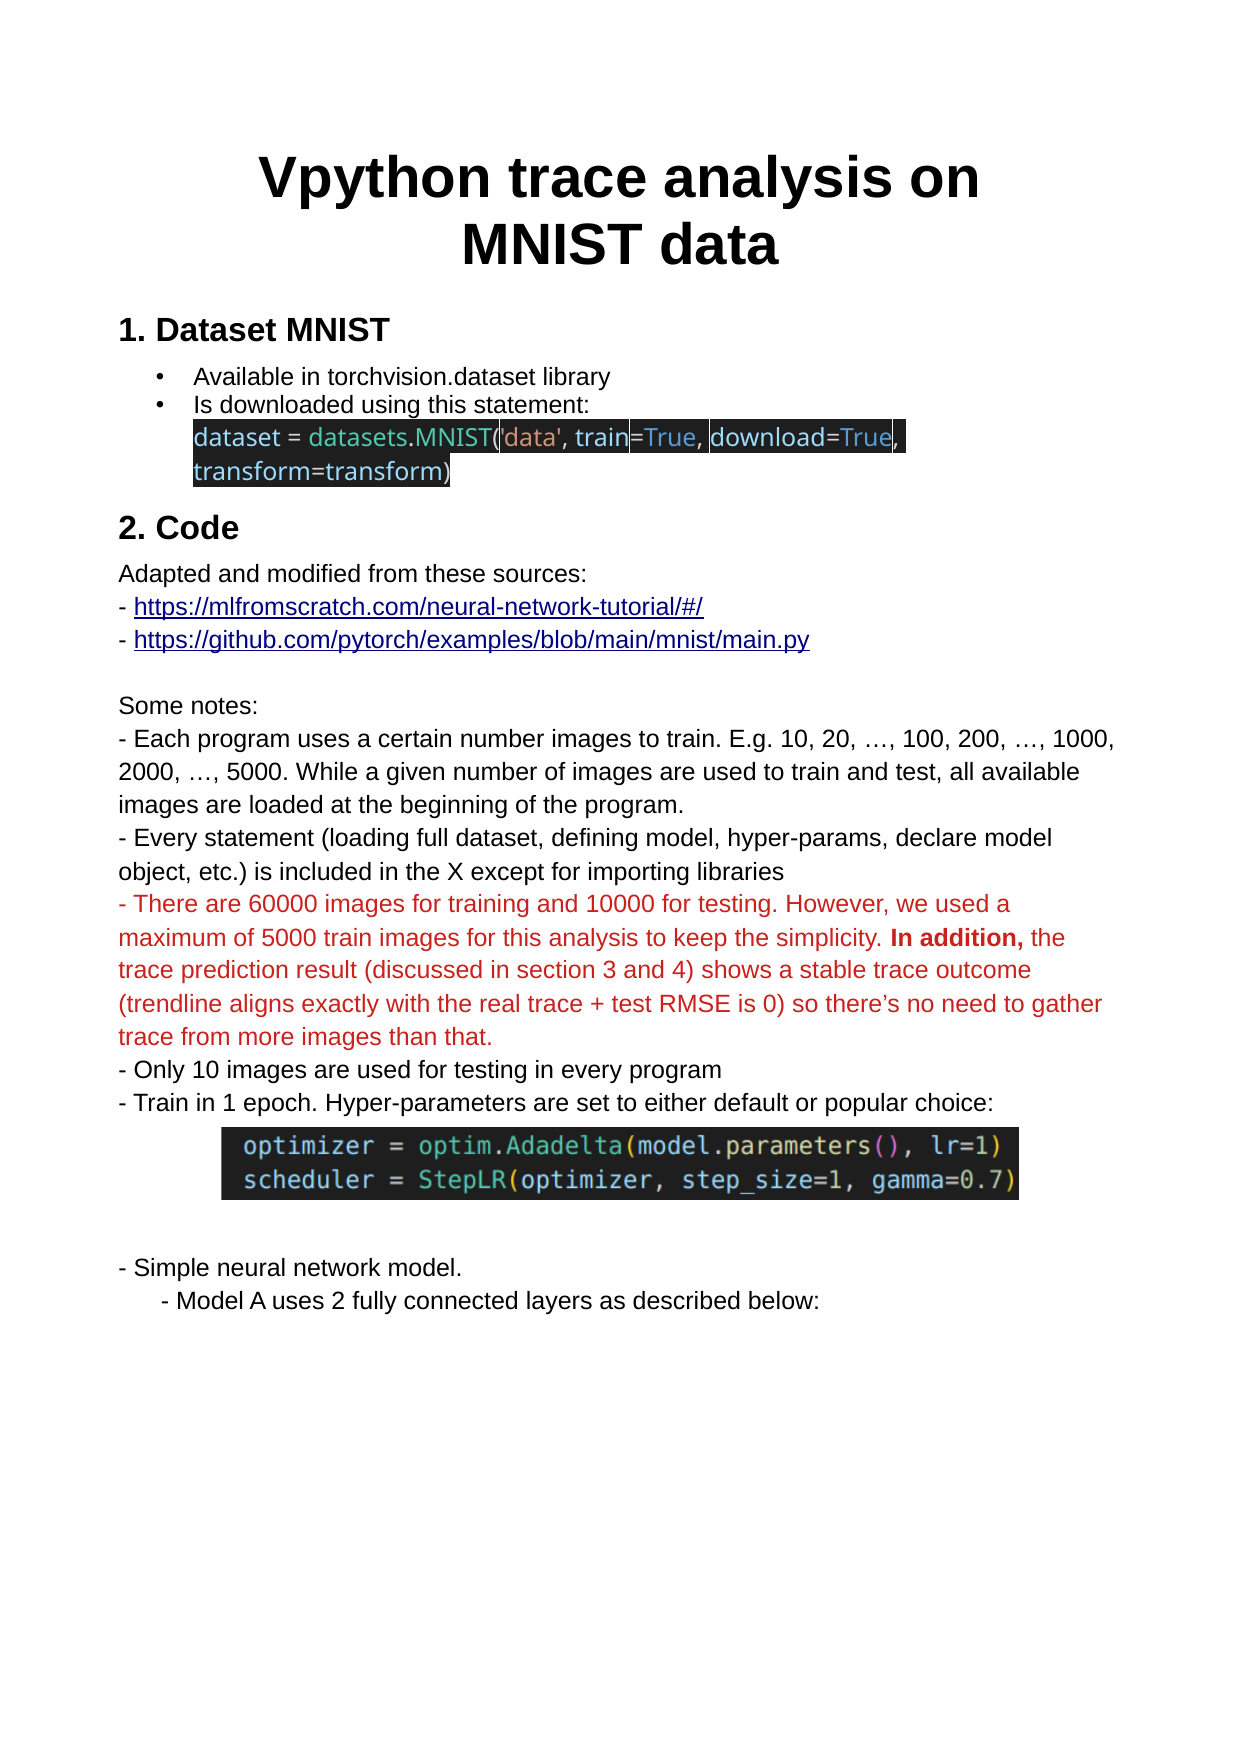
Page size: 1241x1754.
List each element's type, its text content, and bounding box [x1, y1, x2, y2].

text - Only 10 images are used for testing in every program [118, 1054, 1122, 1083]
text - https://github.com/pytorch/examples/blob/main/mnist/main.py [118, 625, 1122, 654]
text - There are 60000 images for training and 10000 for testing. However, we used a maximum of 5000 train images for this analysis to keep the simplicity. In addition, the trace prediction result (discussed in section 3 and 4) shows a stable trace outcome (trendline aligns exactly with the real trace + test RMSE is 0) so there’s no need to gather trace from more images than that. [118, 889, 1122, 1050]
title Vpython trace analysis on [118, 143, 1122, 210]
text - Each program uses a certain number images to train. E.g. 10, 20, …, 100, 200, …, 1000, 2000, …, 5000. While a given number of images are used to train and test, all available images are loaded at the beginning of the program. [118, 724, 1122, 819]
text Some notes: [118, 691, 1122, 720]
list Available in torchvision.dataset library [156, 361, 1122, 390]
text Adapted and modified from these sources: [118, 559, 1122, 588]
text - Model A uses 2 fully connected layers as described below: [118, 1286, 1122, 1314]
text - Train in 1 epoch. Hyper-parameters are set to either default or popular choice: [118, 1088, 1122, 1116]
list dataset = datasets.MNIST('data', train=True, download=True, transform=transform) [156, 419, 1122, 487]
title MNIST data [118, 210, 1122, 277]
text - https://mlfromscratch.com/neural-network-tutorial/#/ [118, 592, 1122, 621]
picture [221, 1127, 1019, 1200]
subtitle 2. Code [118, 508, 1122, 547]
subtitle 1. Dataset MNIST [118, 310, 1122, 349]
text - Simple neural network model. [118, 1253, 1122, 1281]
text - Every statement (loading full dataset, defining model, hyper-params, declare model object, etc.) is included in the X except for importing libraries [118, 823, 1122, 885]
list Is downloaded using this statement: [156, 390, 1122, 419]
